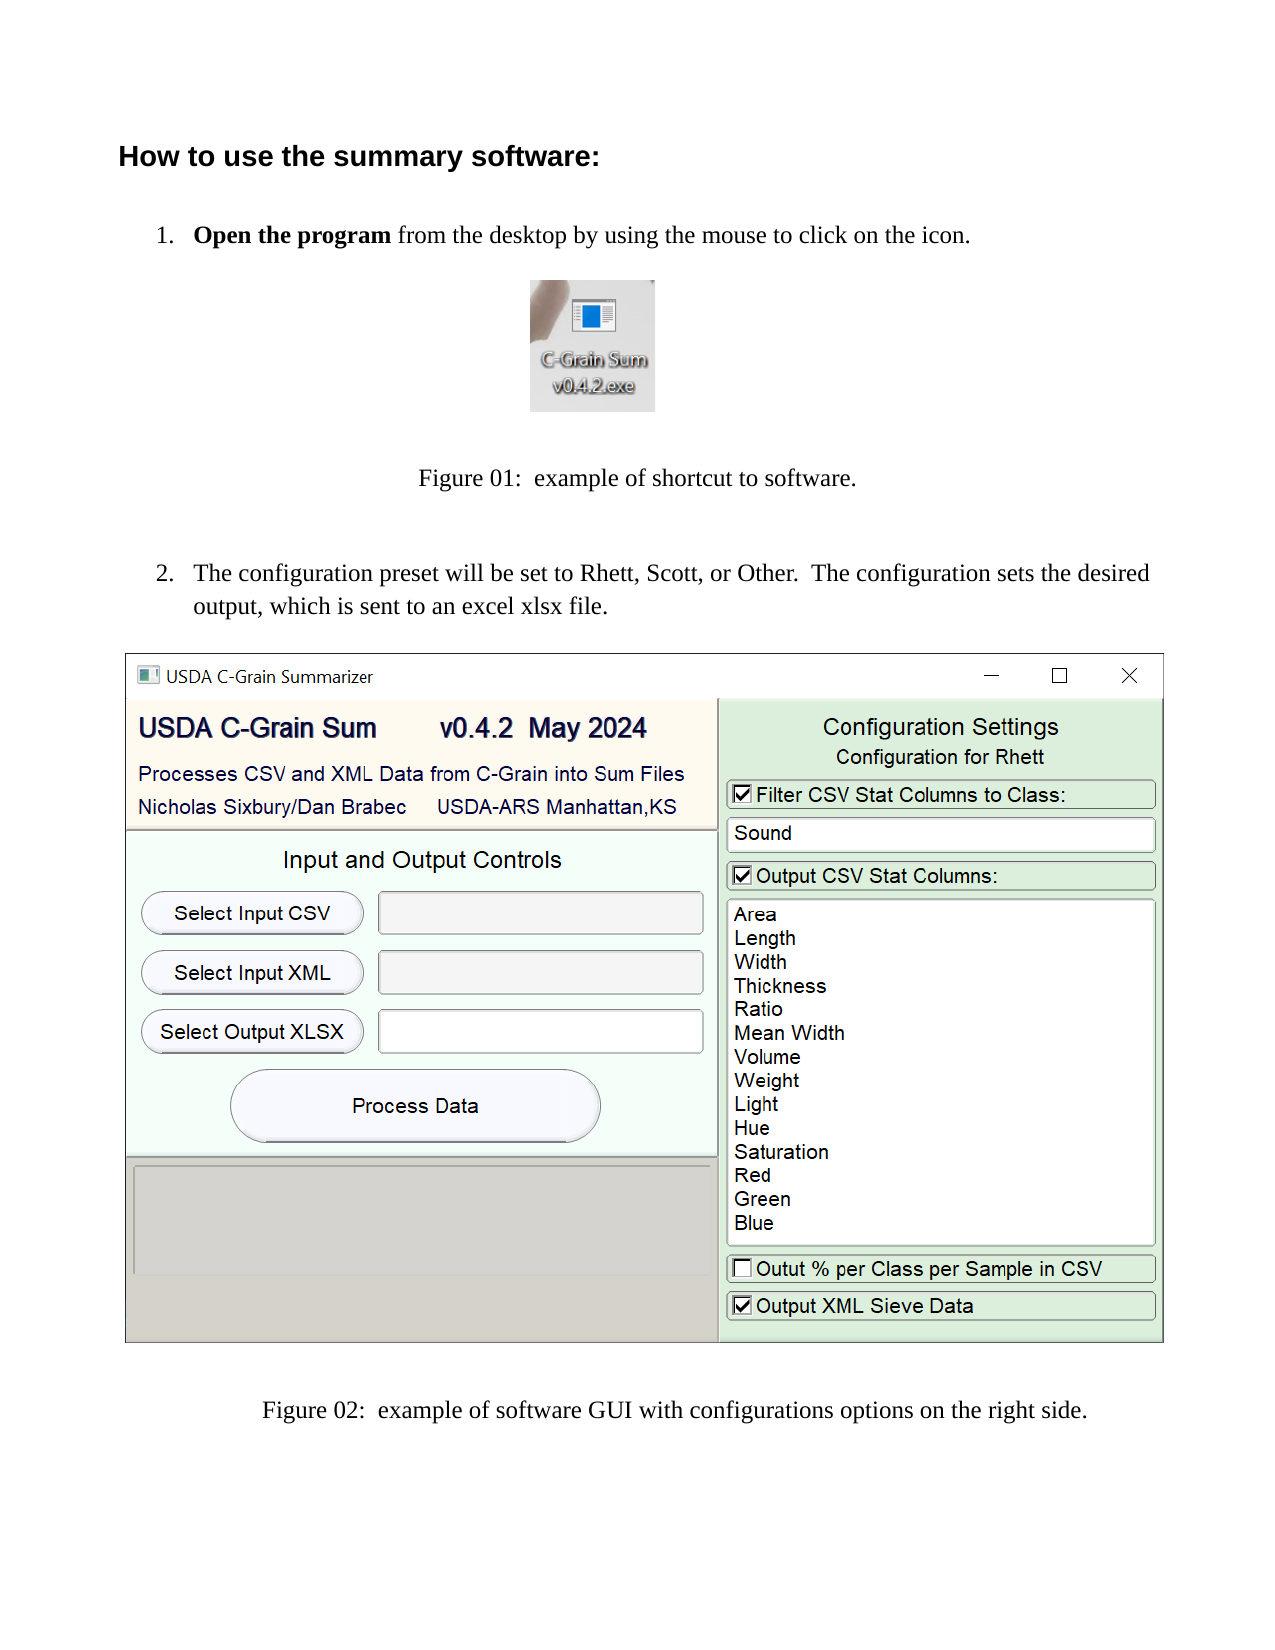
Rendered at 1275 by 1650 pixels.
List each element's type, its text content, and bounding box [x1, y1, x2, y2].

text Figure 01: example of shortcut to software. [118, 463, 1157, 492]
text Figure 02: example of software GUI with configurations options on the right side. [193, 1395, 1157, 1423]
subtitle How to use the summary software: [118, 139, 1157, 172]
picture [530, 280, 656, 412]
list The configuration preset will be set to Rhett, Scott, or Other. The configuration sets the desired output, which is sent to an excel xlsx file. [156, 558, 1157, 620]
picture [125, 653, 1164, 1343]
list Open the program from the desktop by using the mouse to click on the icon. [156, 220, 1157, 249]
